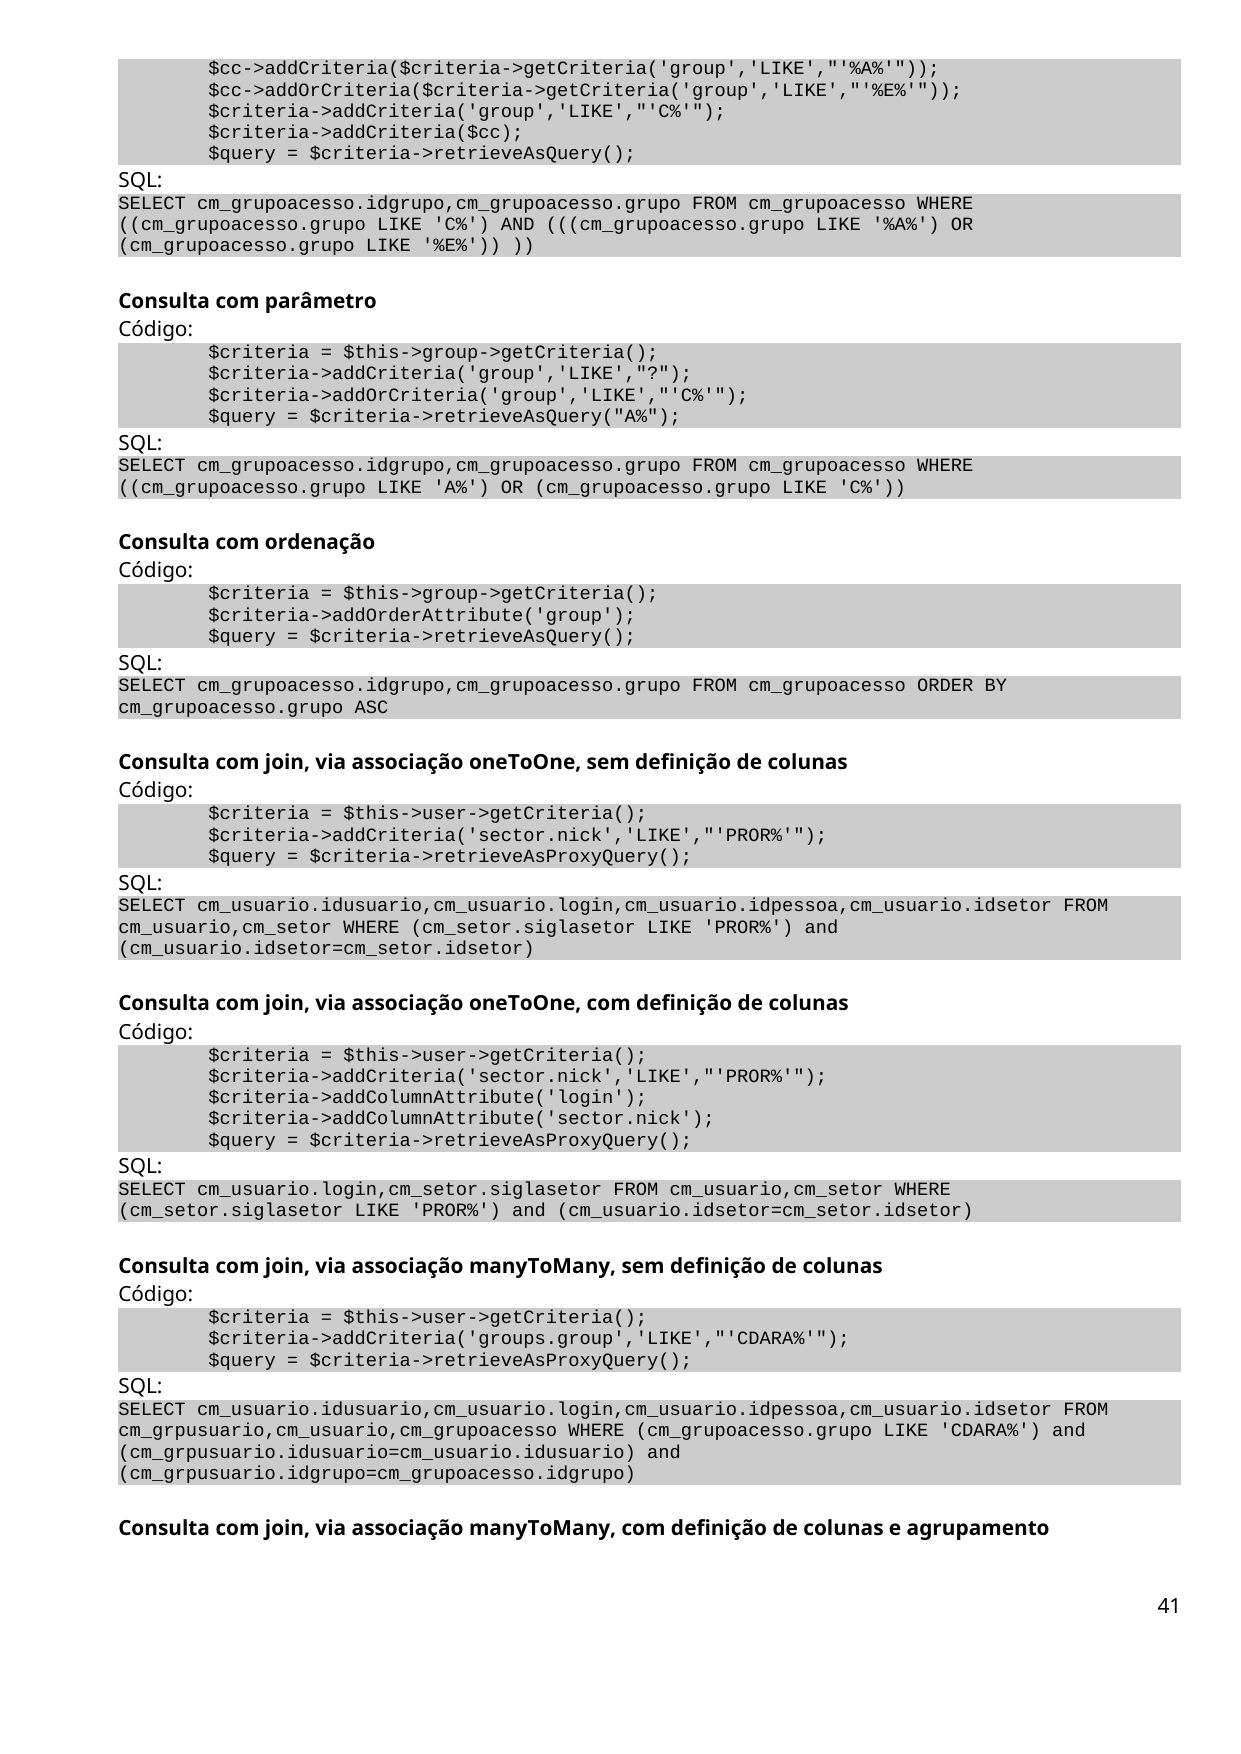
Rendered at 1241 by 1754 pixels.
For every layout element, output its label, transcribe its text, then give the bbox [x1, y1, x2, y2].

text SQL: [118, 428, 1181, 456]
text Consulta com parâmetro [118, 286, 1181, 314]
text $criteria = $this->user->getCriteria(); [118, 1045, 1181, 1067]
text $criteria->addCriteria($cc); [118, 123, 1181, 144]
text $criteria->addOrCriteria('group','LIKE',"'C%'"); [118, 385, 1181, 407]
text $query = $criteria->retrieveAsQuery("A%"); [118, 407, 1181, 428]
text $criteria = $this->group->getCriteria(); [118, 584, 1181, 605]
text $criteria->addCriteria('sector.nick','LIKE',"'PROR%'"); [118, 825, 1181, 847]
text $criteria->addOrderAttribute('group'); [118, 605, 1181, 627]
text SELECT cm_usuario.login,cm_setor.siglasetor FROM cm_usuario,cm_setor WHERE (cm_setor.siglasetor LIKE 'PROR%') and (cm_usuario.idsetor=cm_setor.idsetor) [118, 1180, 1181, 1222]
text $criteria = $this->group->getCriteria(); [118, 343, 1181, 364]
text Consulta com join, via associação oneToOne, com definição de colunas [118, 988, 1181, 1017]
text $query = $criteria->retrieveAsProxyQuery(); [118, 847, 1181, 868]
text $query = $criteria->retrieveAsQuery(); [118, 627, 1181, 648]
text SELECT cm_grupoacesso.idgrupo,cm_grupoacesso.grupo FROM cm_grupoacesso WHERE ((cm_grupoacesso.grupo LIKE 'A%') OR (cm_grupoacesso.grupo LIKE 'C%')) [118, 456, 1181, 499]
text $cc->addCriteria($criteria->getCriteria('group','LIKE',"'%A%'")); [118, 59, 1181, 80]
text SELECT cm_usuario.idusuario,cm_usuario.login,cm_usuario.idpessoa,cm_usuario.idsetor FROM cm_usuario,cm_setor WHERE (cm_setor.siglasetor LIKE 'PROR%') and (cm_usuario.idsetor=cm_setor.idsetor) [118, 896, 1181, 960]
text SQL: [118, 648, 1181, 676]
text $criteria->addCriteria('sector.nick','LIKE',"'PROR%'"); [118, 1067, 1181, 1088]
text $criteria->addCriteria('group','LIKE',"?"); [118, 364, 1181, 385]
text $criteria->addColumnAttribute('sector.nick'); [118, 1109, 1181, 1130]
text Código: [118, 556, 1181, 584]
text $query = $criteria->retrieveAsProxyQuery(); [118, 1130, 1181, 1152]
text SQL: [118, 1372, 1181, 1400]
text Código: [118, 776, 1181, 804]
text SQL: [118, 868, 1181, 896]
text Consulta com join, via associação oneToOne, sem definição de colunas [118, 747, 1181, 776]
text SQL: [118, 1152, 1181, 1180]
text $criteria->addCriteria('groups.group','LIKE',"'CDARA%'"); [118, 1329, 1181, 1350]
text Código: [118, 1017, 1181, 1045]
text SELECT cm_usuario.idusuario,cm_usuario.login,cm_usuario.idpessoa,cm_usuario.idsetor FROM cm_grpusuario,cm_usuario,cm_grupoacesso WHERE (cm_grupoacesso.grupo LIKE 'CDARA%') and (cm_grpusuario.idusuario=cm_usuario.idusuario) and (cm_grpusuario.idgrupo=cm_grupoacesso.idgrupo) [118, 1400, 1181, 1485]
text $cc->addOrCriteria($criteria->getCriteria('group','LIKE',"'%E%'")); [118, 80, 1181, 102]
text Código: [118, 1279, 1181, 1308]
text $criteria->addColumnAttribute('login'); [118, 1088, 1181, 1109]
text SQL: [118, 165, 1181, 194]
text $query = $criteria->retrieveAsQuery(); [118, 144, 1181, 165]
text $criteria->addCriteria('group','LIKE',"'C%'"); [118, 102, 1181, 123]
text Consulta com join, via associação manyToMany, sem definição de colunas [118, 1251, 1181, 1279]
text $criteria = $this->user->getCriteria(); [118, 1308, 1181, 1329]
text Consulta com ordenação [118, 527, 1181, 556]
text Consulta com join, via associação manyToMany, com definição de colunas e agrupamento [118, 1513, 1181, 1542]
text $query = $criteria->retrieveAsProxyQuery(); [118, 1350, 1181, 1372]
text SELECT cm_grupoacesso.idgrupo,cm_grupoacesso.grupo FROM cm_grupoacesso WHERE ((cm_grupoacesso.grupo LIKE 'C%') AND (((cm_grupoacesso.grupo LIKE '%A%') OR (cm_grupoacesso.grupo LIKE '%E%')) )) [118, 194, 1181, 257]
text Código: [118, 314, 1181, 343]
text $criteria = $this->user->getCriteria(); [118, 804, 1181, 825]
text SELECT cm_grupoacesso.idgrupo,cm_grupoacesso.grupo FROM cm_grupoacesso ORDER BY cm_grupoacesso.grupo ASC [118, 676, 1181, 719]
